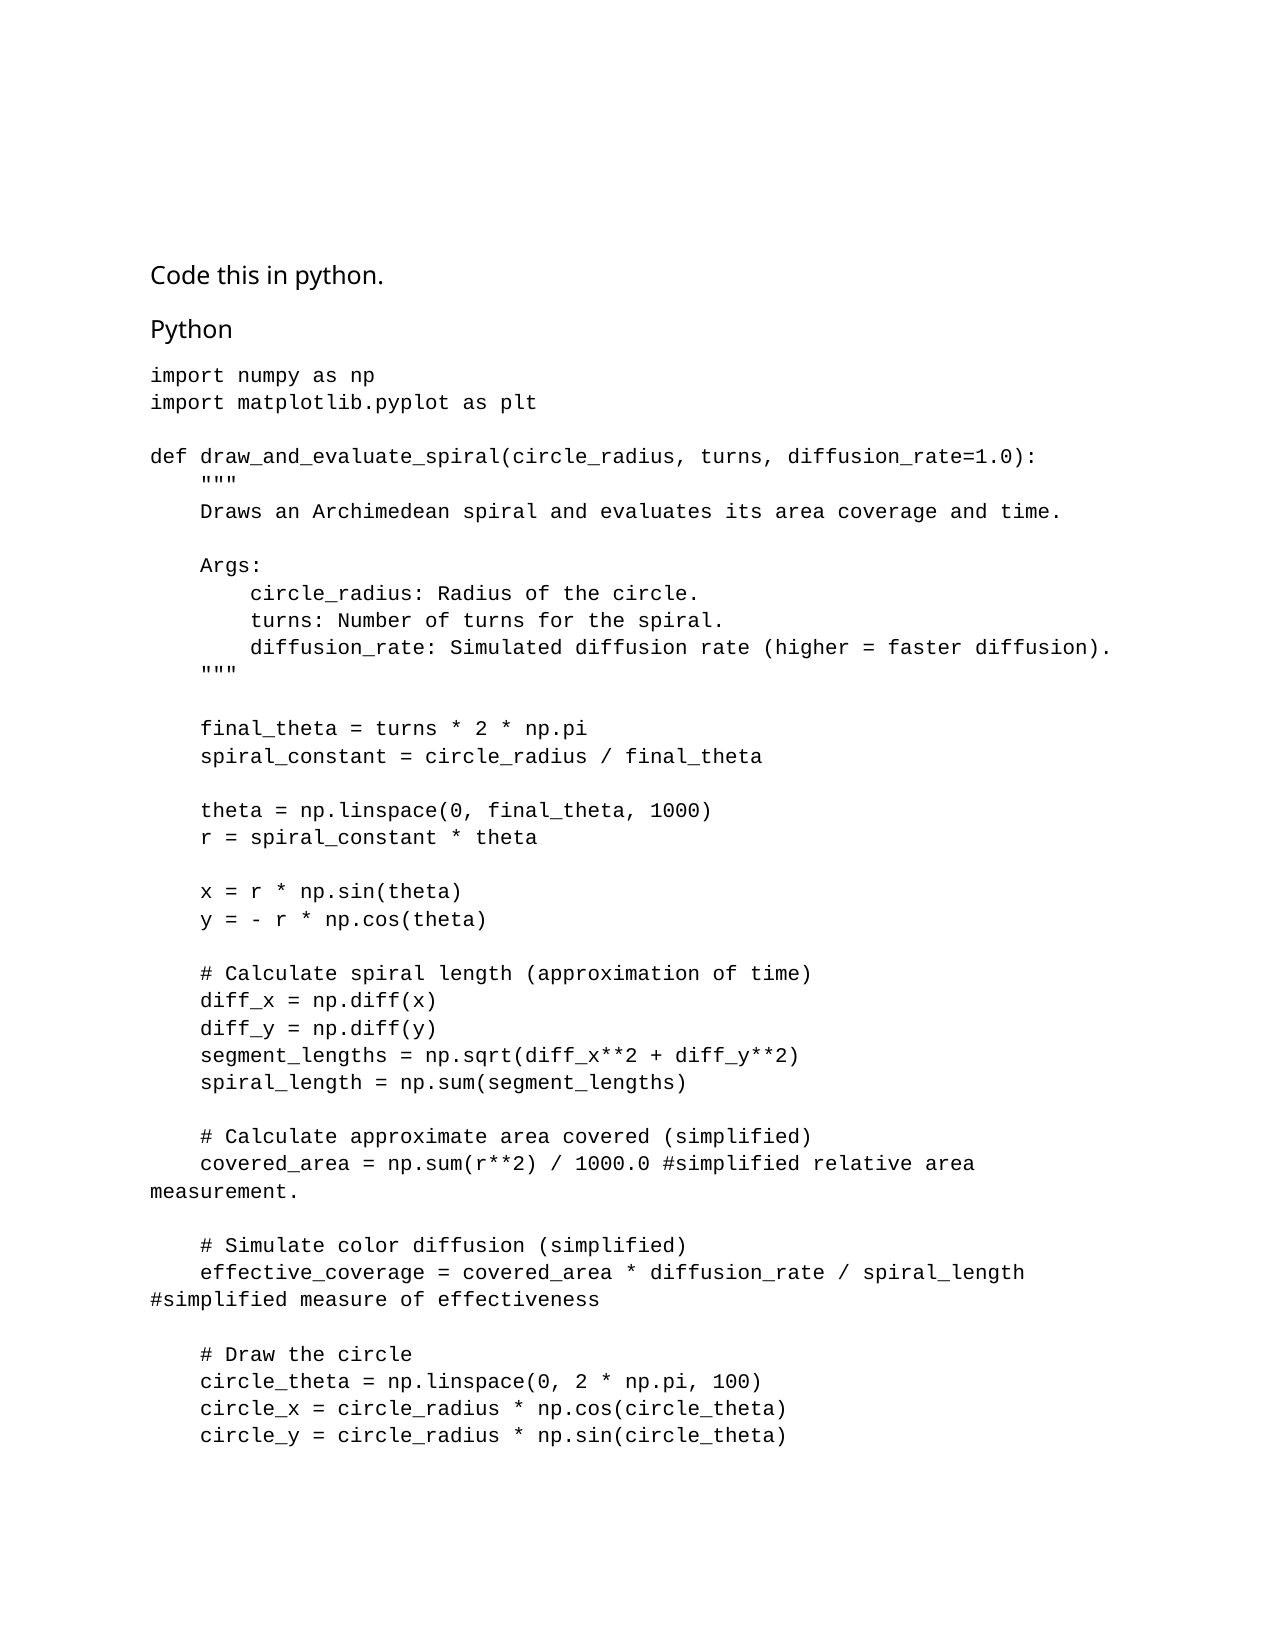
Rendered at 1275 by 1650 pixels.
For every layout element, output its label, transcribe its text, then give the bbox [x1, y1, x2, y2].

text diff_x = np.diff(x) [150, 990, 1125, 1014]
text """ [150, 474, 1125, 497]
text # Calculate spiral length (approximation of time) [150, 963, 1125, 987]
text turns: Number of turns for the spiral. [150, 610, 1125, 633]
text Args: [150, 555, 1125, 579]
text covered_area = np.sum(r**2) / 1000.0 #simplified relative area measurement. [150, 1153, 1125, 1204]
text import matplotlib.pyplot as plt [150, 392, 1125, 416]
text # Draw the circle [150, 1344, 1125, 1367]
text # Calculate approximate area covered (simplified) [150, 1126, 1125, 1150]
text circle_x = circle_radius * np.cos(circle_theta) [150, 1398, 1125, 1422]
text spiral_length = np.sum(segment_lengths) [150, 1072, 1125, 1096]
text Code this in python. [150, 257, 1125, 292]
text Python [150, 311, 1125, 345]
text circle_radius: Radius of the circle. [150, 582, 1125, 606]
text def draw_and_evaluate_spiral(circle_radius, turns, diffusion_rate=1.0): [150, 447, 1125, 470]
text r = spiral_constant * theta [150, 827, 1125, 851]
text segment_lengths = np.sqrt(diff_x**2 + diff_y**2) [150, 1045, 1125, 1068]
text spiral_constant = circle_radius / final_theta [150, 746, 1125, 769]
text circle_theta = np.linspace(0, 2 * np.pi, 100) [150, 1371, 1125, 1394]
text import numpy as np [150, 365, 1125, 389]
text y = - r * np.cos(theta) [150, 909, 1125, 932]
text diffusion_rate: Simulated diffusion rate (higher = faster diffusion). [150, 637, 1125, 661]
text circle_y = circle_radius * np.sin(circle_theta) [150, 1425, 1125, 1449]
text effective_coverage = covered_area * diffusion_rate / spiral_length #simplified measure of effectiveness [150, 1262, 1125, 1313]
text x = r * np.sin(theta) [150, 882, 1125, 905]
text """ [150, 664, 1125, 688]
text # Simulate color diffusion (simplified) [150, 1235, 1125, 1259]
text diff_y = np.diff(y) [150, 1017, 1125, 1041]
text Draws an Archimedean spiral and evaluates its area coverage and time. [150, 501, 1125, 524]
text theta = np.linspace(0, final_theta, 1000) [150, 800, 1125, 824]
text final_theta = turns * 2 * np.pi [150, 718, 1125, 742]
